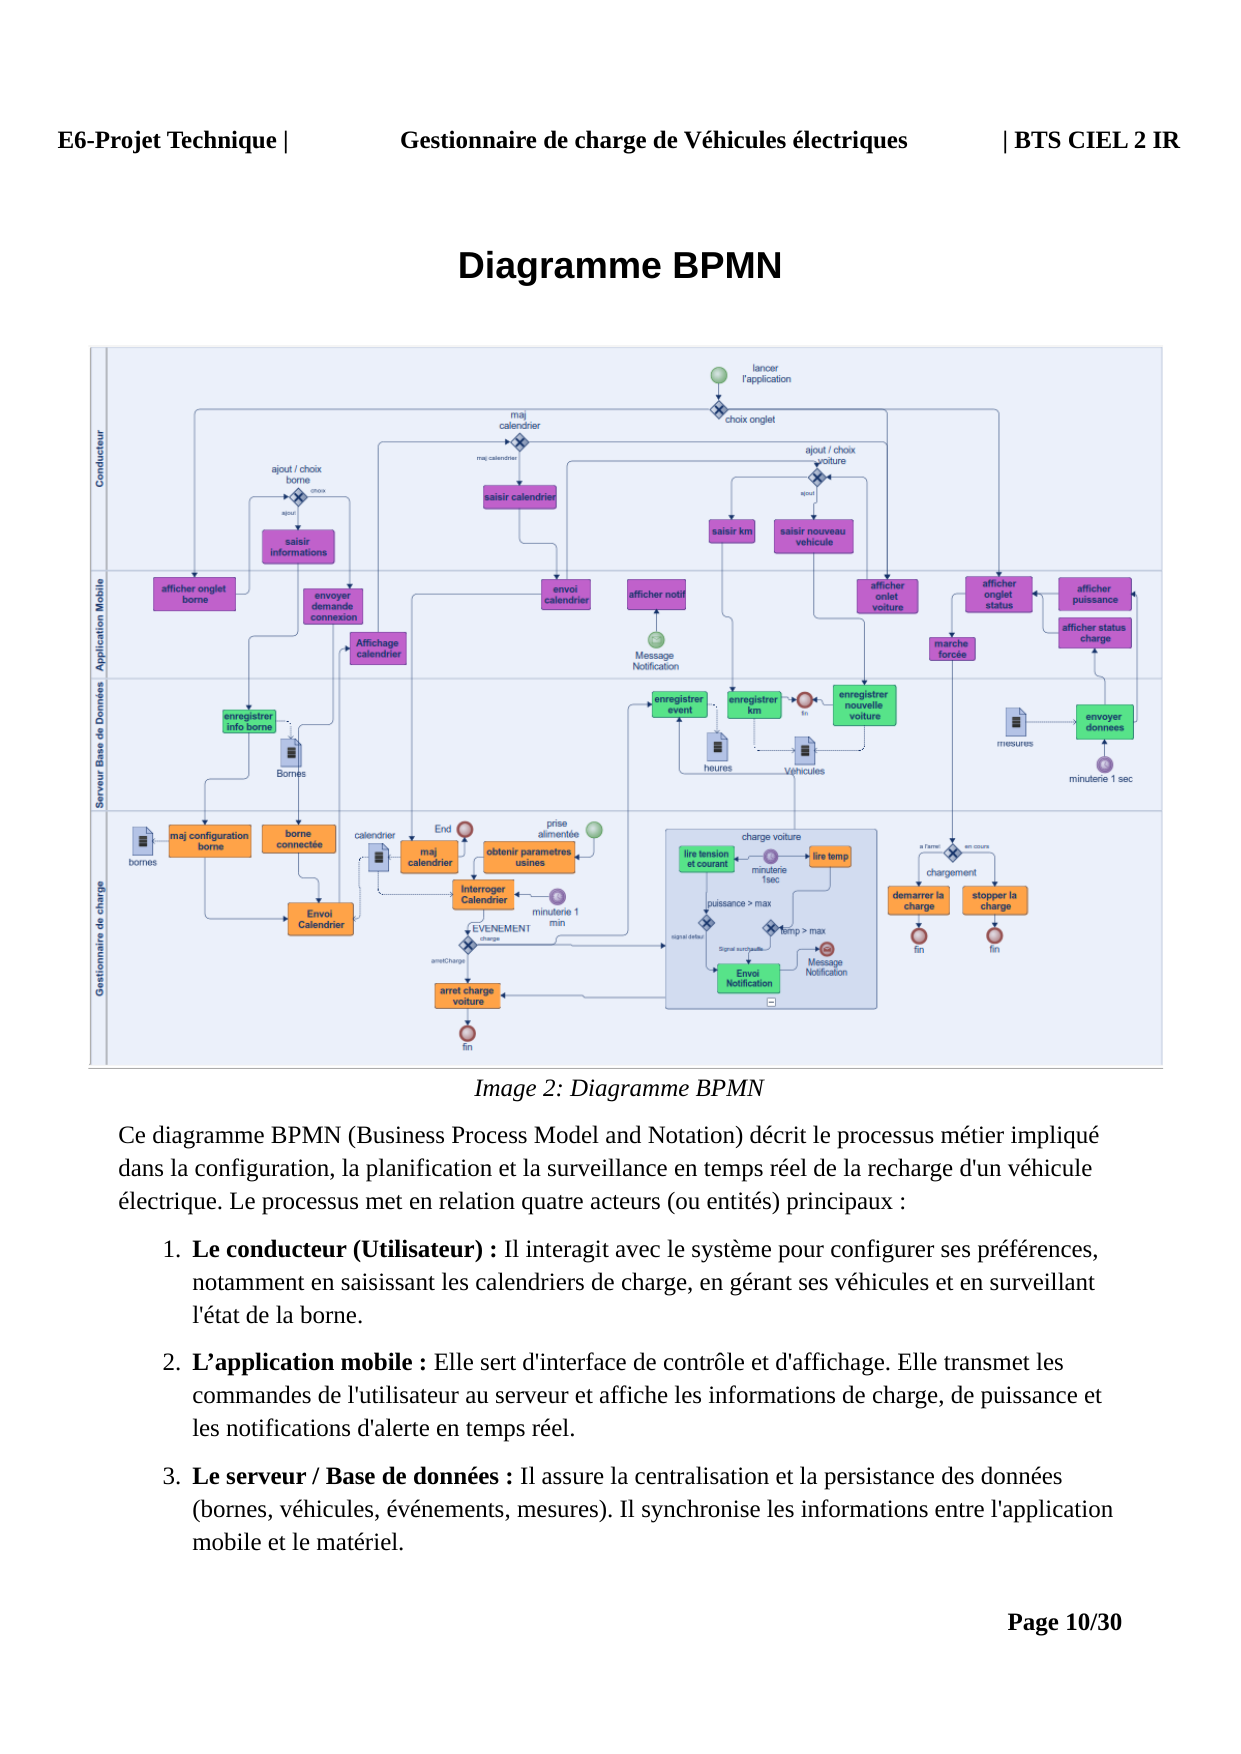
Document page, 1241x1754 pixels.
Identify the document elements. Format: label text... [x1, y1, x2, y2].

text Ce diagramme BPMN (Business Process Model and Notation) décrit le processus métier impliqué dans la configuration, la planification et la surveillance en temps réel de la recharge d'un véhicule électrique. Le processus met en relation quatre acteurs (ou entités) principaux : [118, 1120, 1122, 1215]
text Image 2: Diagramme BPMN [118, 1069, 1122, 1101]
list Le conducteur (Utilisateur) : Il interagit avec le système pour configurer ses préférences, notamment en saisissant les calendriers de charge, en gérant ses véhicules et en surveillant l'état de la borne. [162, 1234, 1122, 1329]
picture [88, 345, 1164, 1069]
subtitle Diagramme BPMN [118, 244, 1122, 287]
list Le serveur / Base de données : Il assure la centralisation et la persistance des données (bornes, véhicules, événements, mesures). Il synchronise les informations entre l'application mobile et le matériel. [162, 1461, 1122, 1556]
list L’application mobile : Elle sert d'interface de contrôle et d'affichage. Elle transmet les commandes de l'utilisateur au serveur et affiche les informations de charge, de puissance et les notifications d'alerte en temps réel. [162, 1347, 1122, 1442]
